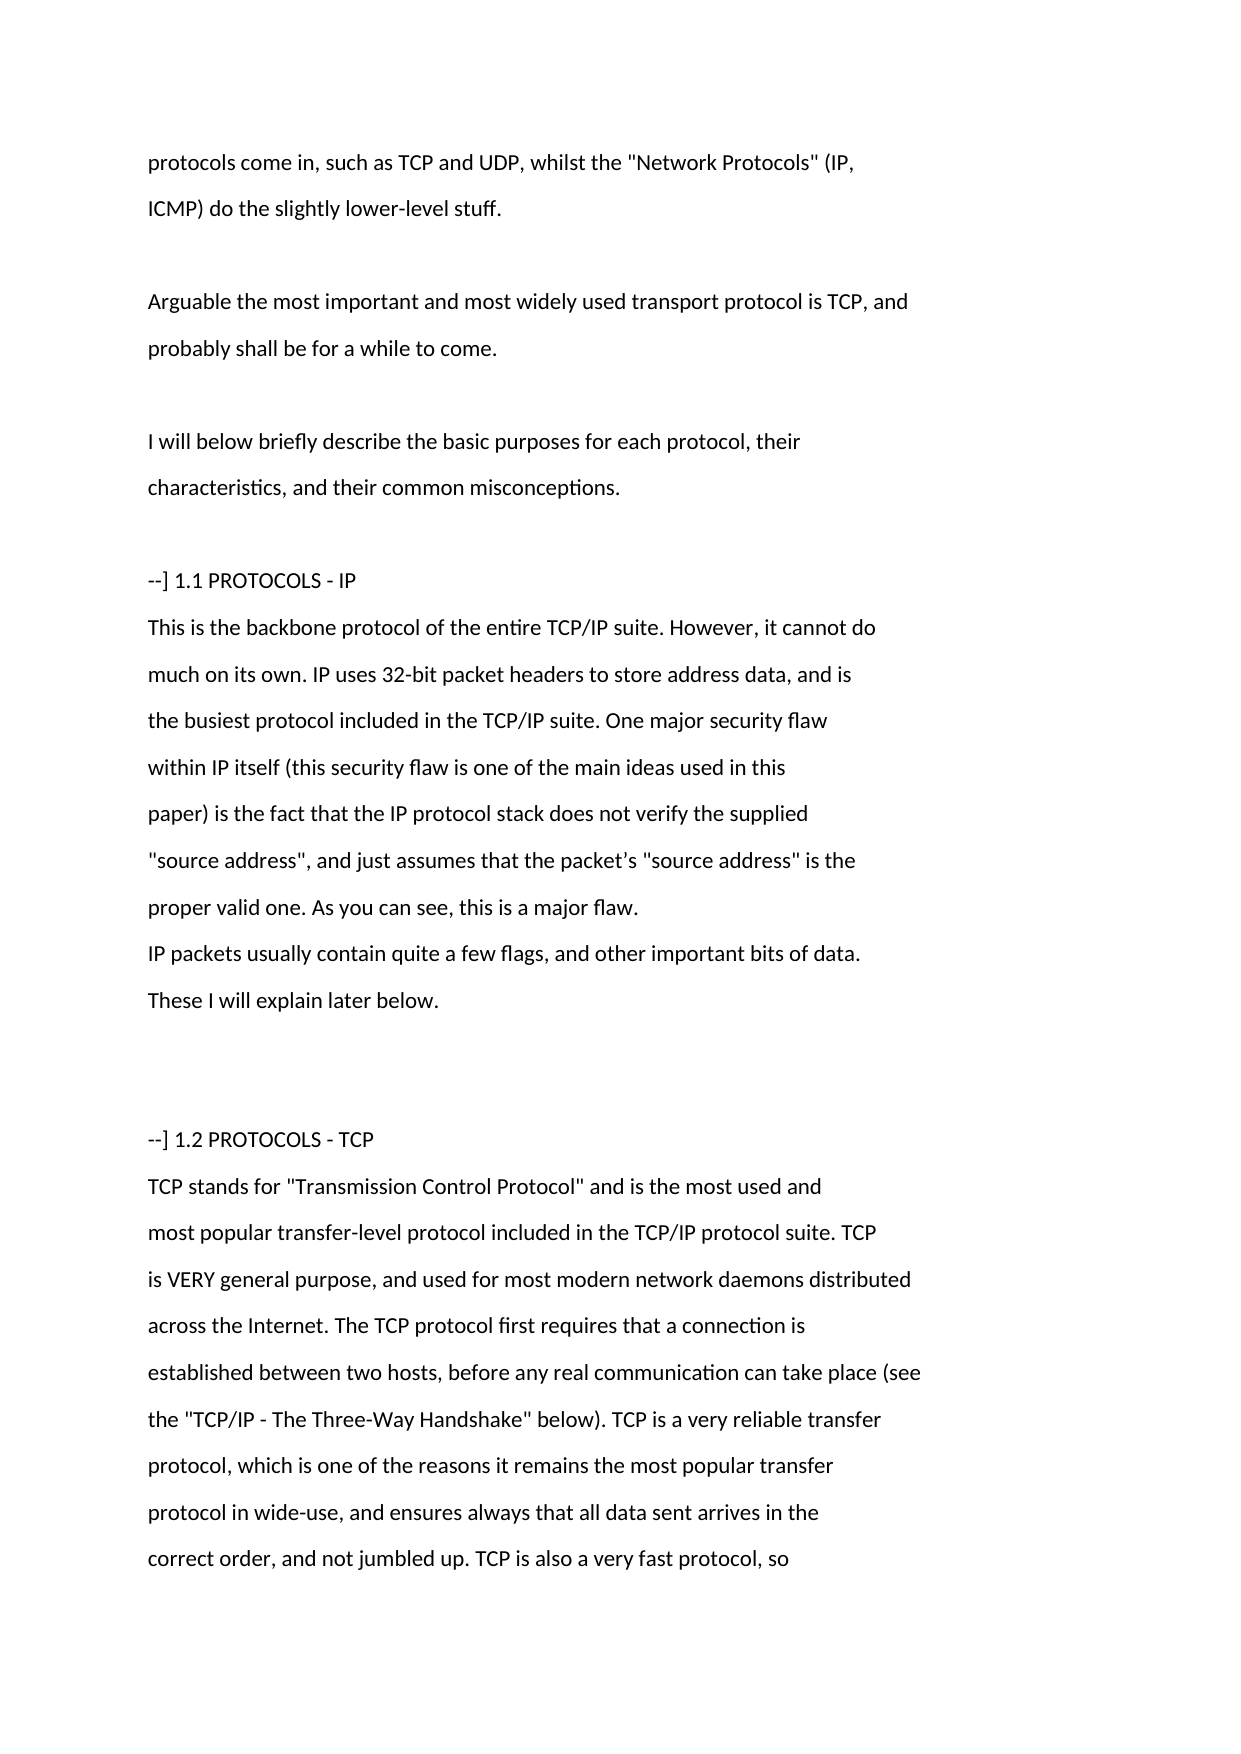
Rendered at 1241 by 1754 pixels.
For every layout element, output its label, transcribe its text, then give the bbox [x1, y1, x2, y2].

text probably shall be for a while to come. [148, 334, 1093, 362]
text This is the backbone protocol of the entire TCP/IP suite. However, it cannot do [148, 613, 1093, 641]
text IP packets usually contain quite a few flags, and other important bits of data. [148, 939, 1093, 967]
text much on its own. IP uses 32-bit packet headers to store address data, and is [148, 660, 1093, 688]
text I will below briefly describe the basic purposes for each protocol, their [148, 427, 1093, 455]
text --] 1.2 PROTOCOLS - TCP [148, 1125, 1093, 1153]
text across the Internet. The TCP protocol first requires that a connection is [148, 1312, 1093, 1340]
text TCP stands for "Transmission Control Protocol" and is the most used and [148, 1172, 1093, 1200]
text paper) is the fact that the IP protocol stack does not verify the supplied [148, 799, 1093, 827]
text most popular transfer-level protocol included in the TCP/IP protocol suite. TCP [148, 1218, 1093, 1247]
text characteristics, and their common misconceptions. [148, 473, 1093, 502]
text --] 1.1 PROTOCOLS - IP [148, 567, 1093, 595]
text "source address", and just assumes that the packet’s "source address" is the [148, 846, 1093, 874]
text ICMP) do the slightly lower-level stuff. [148, 194, 1093, 222]
text Arguable the most important and most widely used transport protocol is TCP, and [148, 287, 1093, 315]
text proper valid one. As you can see, this is a major flaw. [148, 893, 1093, 921]
text is VERY general purpose, and used for most modern network daemons distributed [148, 1265, 1093, 1293]
text within IP itself (this security flaw is one of the main ideas used in this [148, 753, 1093, 781]
text protocols come in, such as TCP and UDP, whilst the "Network Protocols" (IP, [148, 148, 1093, 176]
text protocol, which is one of the reasons it remains the most popular transfer [148, 1451, 1093, 1479]
text These I will explain later below. [148, 986, 1093, 1014]
text protocol in wide-use, and ensures always that all data sent arrives in the [148, 1498, 1093, 1526]
text the "TCP/IP - The Three-Way Handshake" below). TCP is a very reliable transfer [148, 1405, 1093, 1433]
text established between two hosts, before any real communication can take place (see [148, 1358, 1093, 1386]
text the busiest protocol included in the TCP/IP suite. One major security flaw [148, 706, 1093, 734]
text correct order, and not jumbled up. TCP is also a very fast protocol, so [148, 1544, 1093, 1572]
